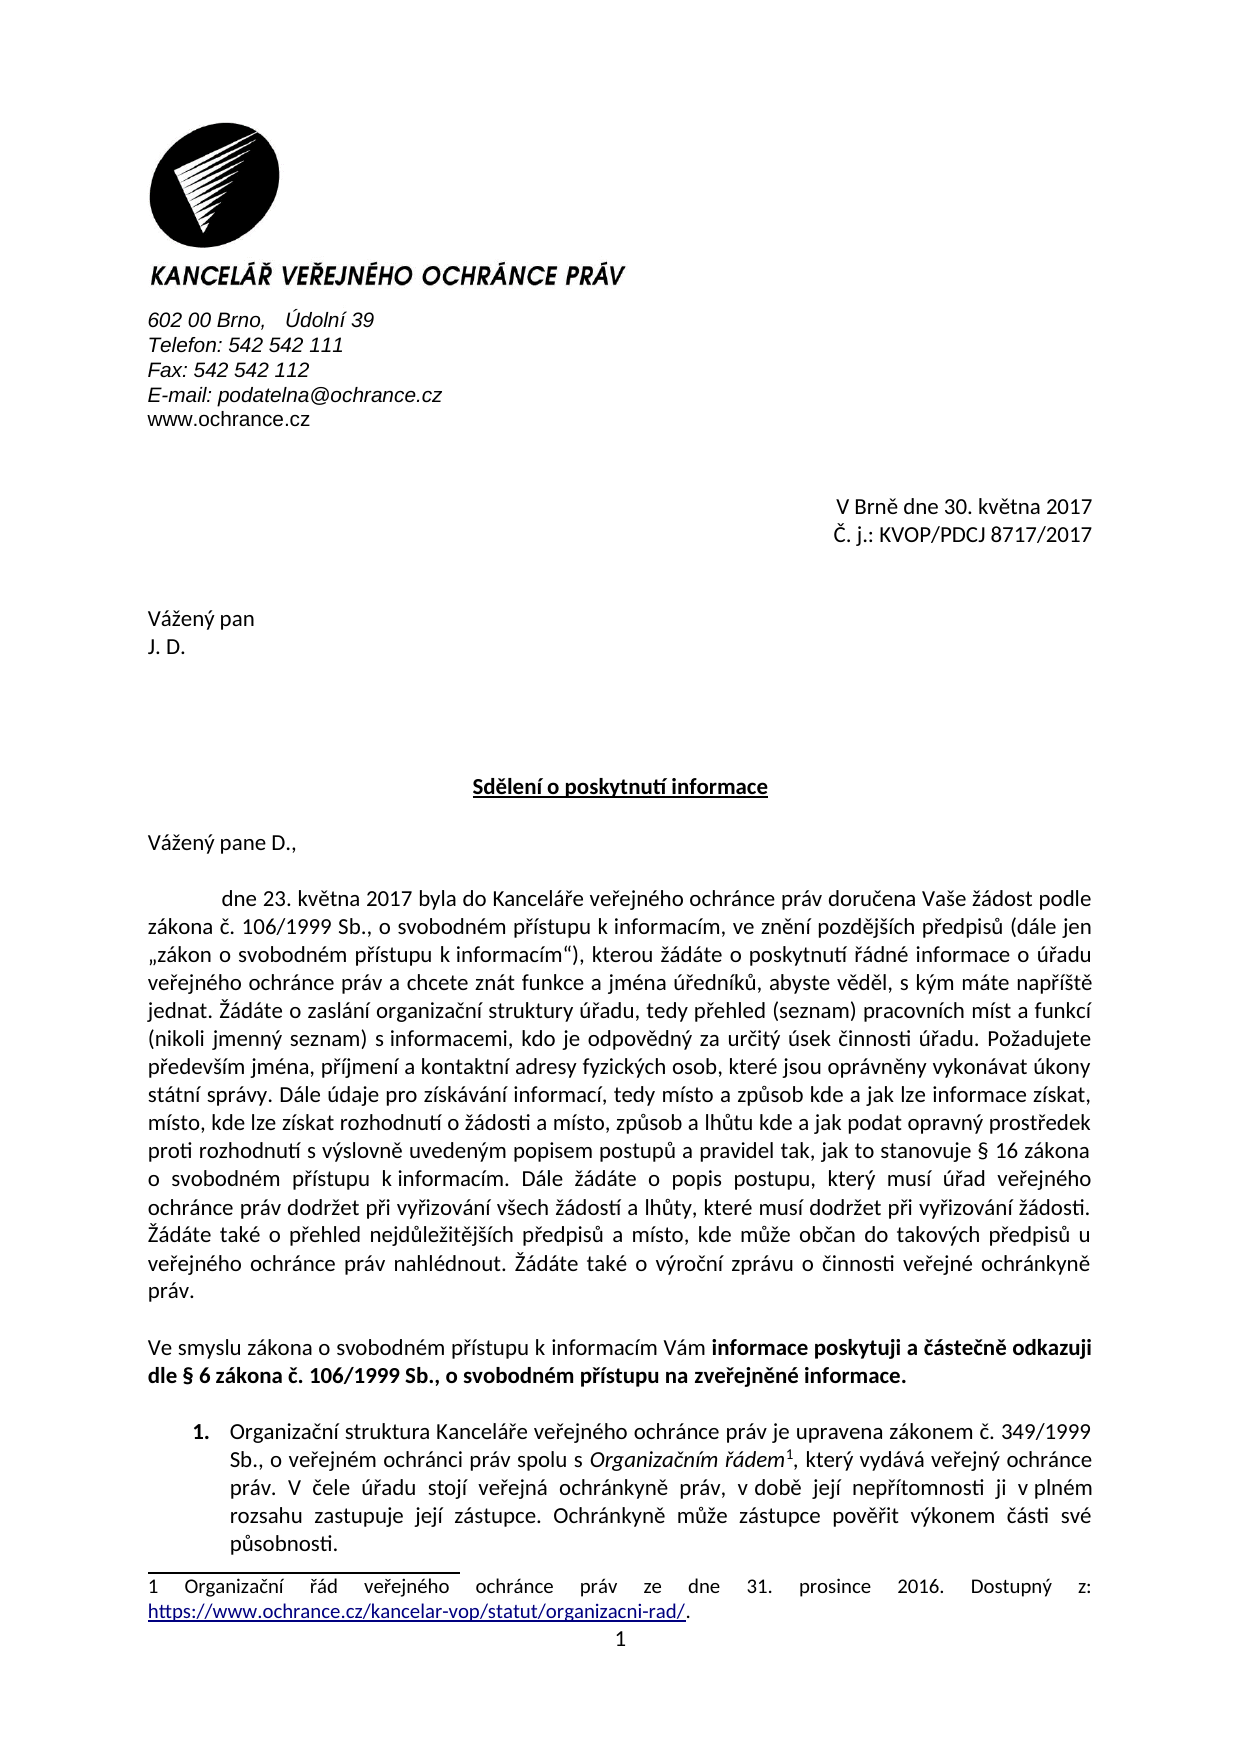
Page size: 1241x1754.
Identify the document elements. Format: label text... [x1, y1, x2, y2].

text Vážený pane D., [148, 828, 1093, 856]
text Vážený pan [148, 604, 1093, 632]
list Organizační struktura Kanceláře veřejného ochránce práv je upravena zákonem č. 349/1999 Sb., o veřejném ochránci práv spolu s Organizačním řádem, který vydává veřejný ochránce práv. V čele úřadu stojí veřejná ochránkyně práv, v době její nepřítomnosti ji v plném rozsahu zastupuje její zástupce. Ochránkyně může zástupce pověřit výkonem části své působnosti. [192, 1417, 1093, 1557]
list Organizační řád veřejného ochránce práv ze dne 31. prosince 2016. Dostupný z: https://www.ochrance.cz/kancelar-vop/statut/organizacni-rad/. [148, 1573, 1093, 1624]
text dne 23. května 2017 byla do Kanceláře veřejného ochránce práv doručena Vaše žádost podle zákona č. 106/1999 Sb., o svobodném přístupu k informacím, ve znění pozdějších předpisů (dále jen „zákon o svobodném přístupu k informacím“), kterou žádáte o poskytnutí řádné informace o úřadu veřejného ochránce práv a chcete znát funkce a jména úředníků, abyste věděl, s kým máte napříště jednat. Žádáte o zaslání organizační struktury úřadu, tedy přehled (seznam) pracovních míst a funkcí (nikoli jmenný seznam) s informacemi, kdo je odpovědný za určitý úsek činnosti úřadu. Požadujete především jména, příjmení a kontaktní adresy fyzických osob, které jsou oprávněny vykonávat úkony státní správy. Dále údaje pro získávání informací, tedy místo a způsob kde a jak lze informace získat, místo, kde lze získat rozhodnutí o žádosti a místo, způsob a lhůtu kde a jak podat opravný prostředek proti rozhodnutí s výslovně uvedeným popisem postupů a pravidel tak, jak to stanovuje § 16 zákona o svobodném přístupu k informacím. Dále žádáte o popis postupu, který musí úřad veřejného ochránce práv dodržet při vyřizování všech žádostí a lhůty, které musí dodržet při vyřizování žádosti. Žádáte také o přehled nejdůležitějších předpisů a místo, kde může občan do takových předpisů u veřejného ochránce práv nahlédnout. Žádáte také o výroční zprávu o činnosti veřejné ochránkyně práv. [148, 884, 1093, 1305]
text V Brně dne 30. května 2017 [148, 492, 1093, 520]
text Č. j.: KVOP/PDCJ 8717/2017 [146, 520, 1093, 548]
text Sdělení o poskytnutí informace [148, 772, 1093, 800]
text Ve smyslu zákona o svobodném přístupu k informacím Vám informace poskytuji a částečně odkazuji dle § 6 zákona č. 106/1999 Sb., o svobodném přístupu na zveřejněné informace. [148, 1333, 1093, 1389]
text J. D. [148, 632, 1093, 660]
